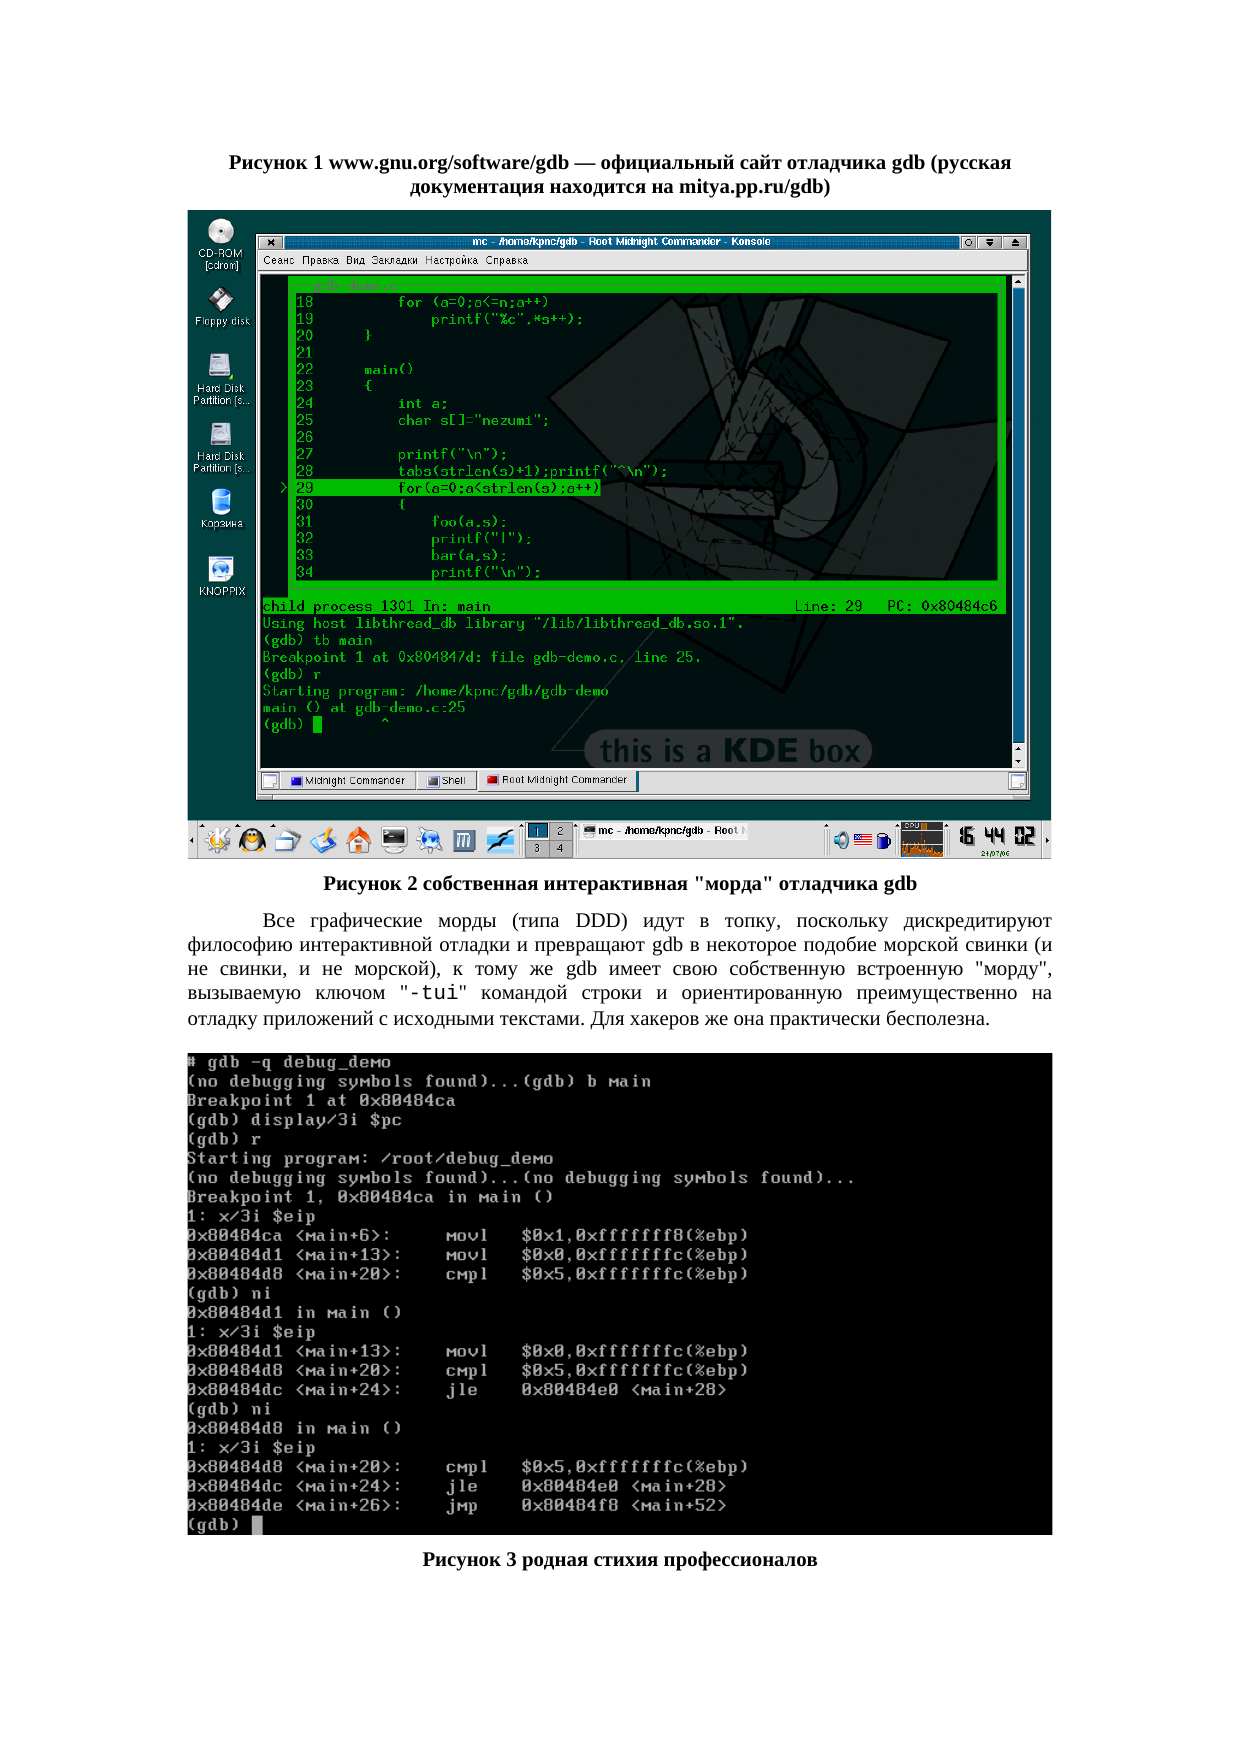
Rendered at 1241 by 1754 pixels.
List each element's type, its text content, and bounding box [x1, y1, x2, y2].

picture [187, 1053, 1053, 1535]
text Рисунок 1 www.gnu.org/software/gdb — официальный сайт отладчика gdb (русская документация находится на mitya.pp.ru/gdb) [187, 150, 1053, 198]
text Все графические морды (типа DDD) идут в топку, поскольку дискредитируют философию интерактивной отладки и превращают gdb в некоторое подобие морской свинки (и не свинки, и не морской), к тому же gdb имеет свою собственную встроенную "морду", вызываемую ключом "-tui" командой строки и ориентированную преимущественно на отладку приложений с исходными текстами. Для хакеров же она практически бесполезна. [187, 908, 1053, 1029]
text Рисунок 2 собственная интерактивная "морда" отладчика gdb [187, 871, 1053, 895]
text Рисунок 3 родная стихия профессионалов [187, 1547, 1053, 1571]
picture [187, 210, 1052, 859]
